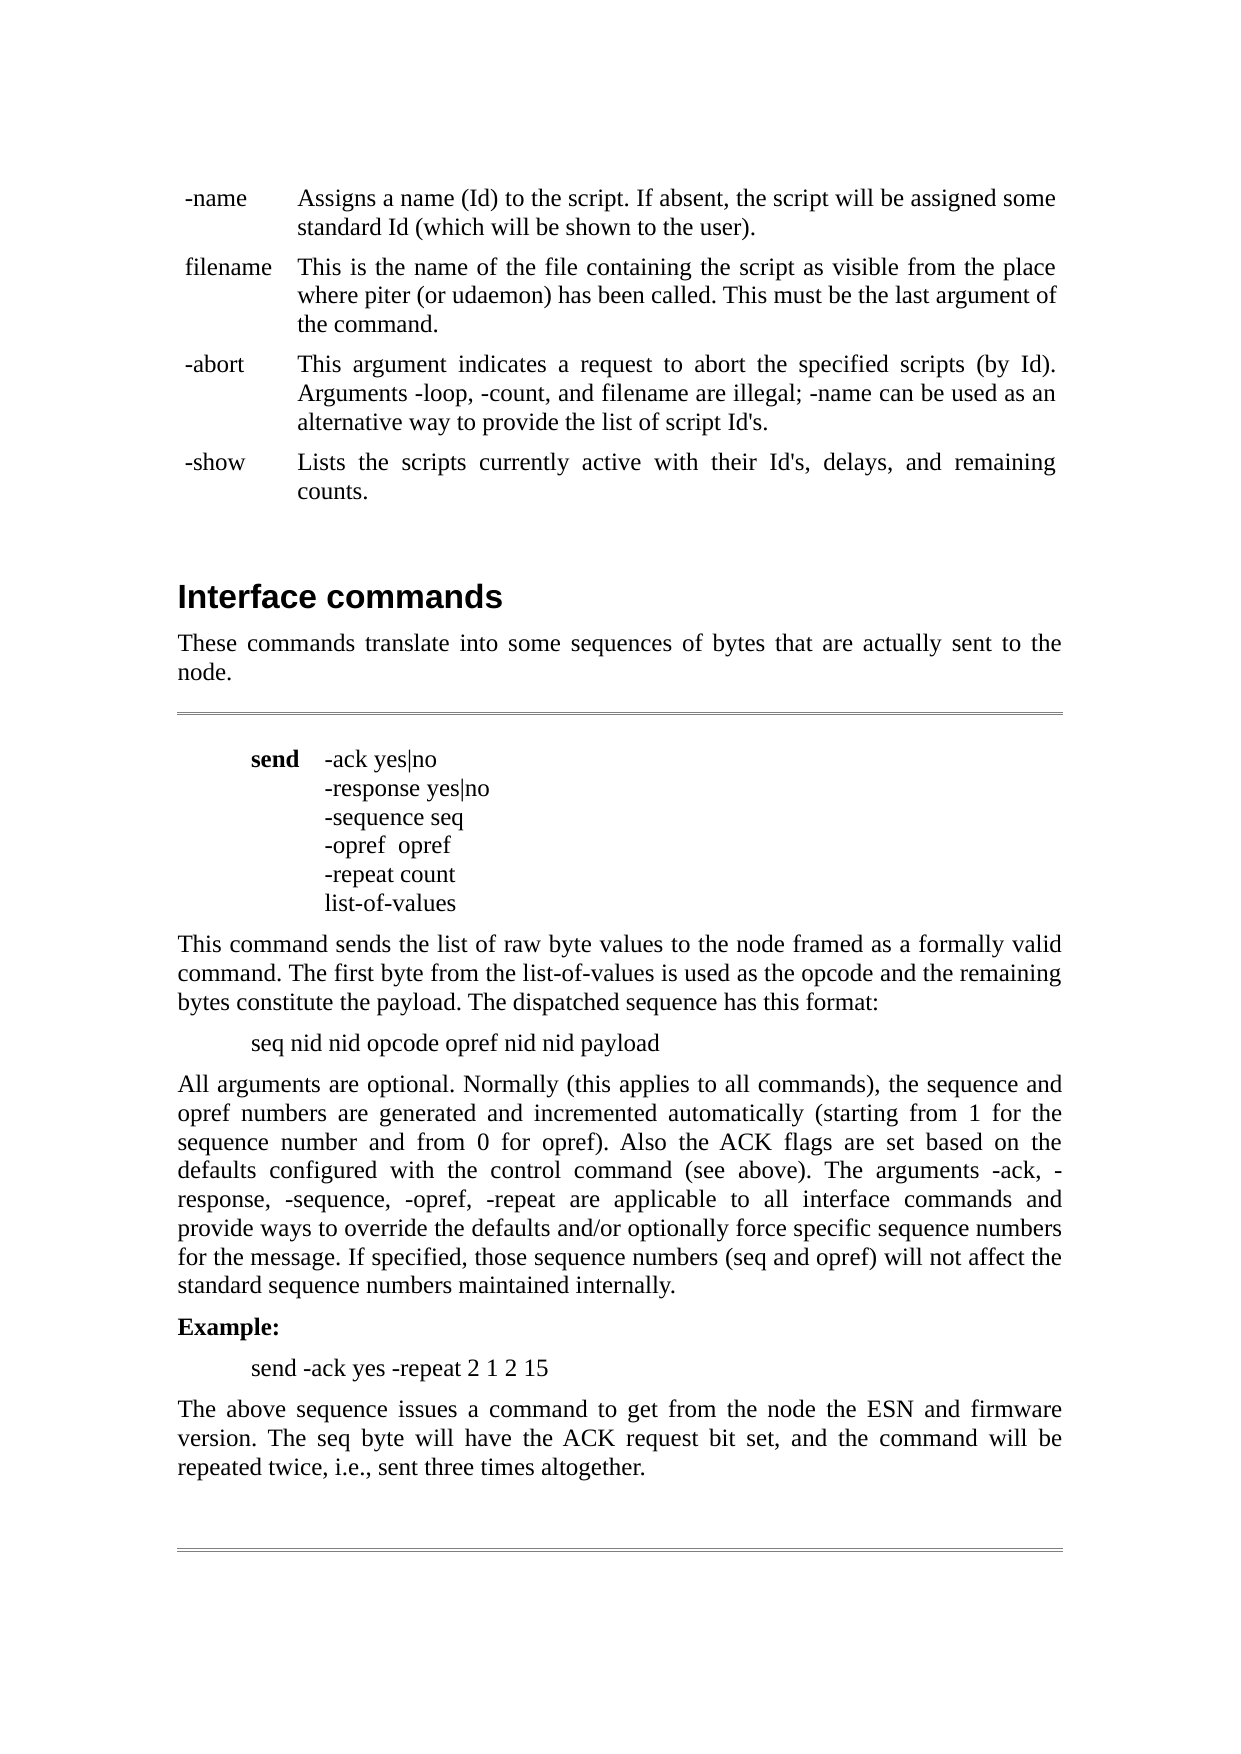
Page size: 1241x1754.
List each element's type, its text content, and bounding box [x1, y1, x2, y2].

table_cell -abort [179, 344, 291, 442]
text -response yes|no [177, 773, 1063, 802]
table_cell Assigns a name (Id) to the script. If absent, the script will be assigned some standard Id (which will be shown to the user). [291, 177, 1063, 246]
text -sequence seq [177, 802, 1063, 830]
text All arguments are optional. Normally (this applies to all commands), the sequence and opref numbers are generated and incremented automatically (starting from 1 for the sequence number and from 0 for opref). Also the ACK flags are set based on the defaults configured with the control command (see above). The arguments -ack, -response, -sequence, -opref, -repeat are applicable to all interface commands and provide ways to override the defaults and/or optionally force specific sequence numbers for the message. If specified, those sequence numbers (seq and opref) will not affect the standard sequence numbers maintained internally. [177, 1069, 1063, 1299]
text seq nid nid opcode opref nid nid payload [177, 1028, 1063, 1057]
text Example: [177, 1312, 1063, 1340]
subtitle Interface commands [177, 577, 1063, 615]
table_cell Lists the scripts currently active with their Id's, delays, and remaining counts. [291, 442, 1063, 511]
text -opref opref [177, 830, 1063, 859]
text list-of-values [177, 888, 1063, 917]
text -repeat count [177, 859, 1063, 888]
table_cell This argument indicates a request to abort the specified scripts (by Id). Arguments -loop, -count, and filename are illegal; -name can be used as an alternative way to provide the list of script Id's. [291, 344, 1063, 442]
table_cell -show [179, 442, 291, 511]
table_cell This is the name of the file containing the script as visible from the place where piter (or udaemon) has been called. This must be the last argument of the command. [291, 246, 1063, 344]
text send -ack yes|no [177, 744, 1063, 773]
text These commands translate into some sequences of bytes that are actually sent to the node. [177, 628, 1063, 685]
table_cell filename [179, 246, 291, 344]
text The above sequence issues a command to get from the node the ESN and firmware version. The seq byte will have the ACK request bit set, and the command will be repeated twice, i.e., sent three times altogether. [177, 1394, 1063, 1480]
text send -ack yes -repeat 2 1 2 15 [177, 1353, 1063, 1382]
text This command sends the list of raw byte values to the node framed as a formally valid command. The first byte from the list-of-values is used as the opcode and the remaining bytes constitute the payload. The dispatched sequence has this format: [177, 929, 1063, 1015]
table_cell -name [179, 177, 291, 246]
